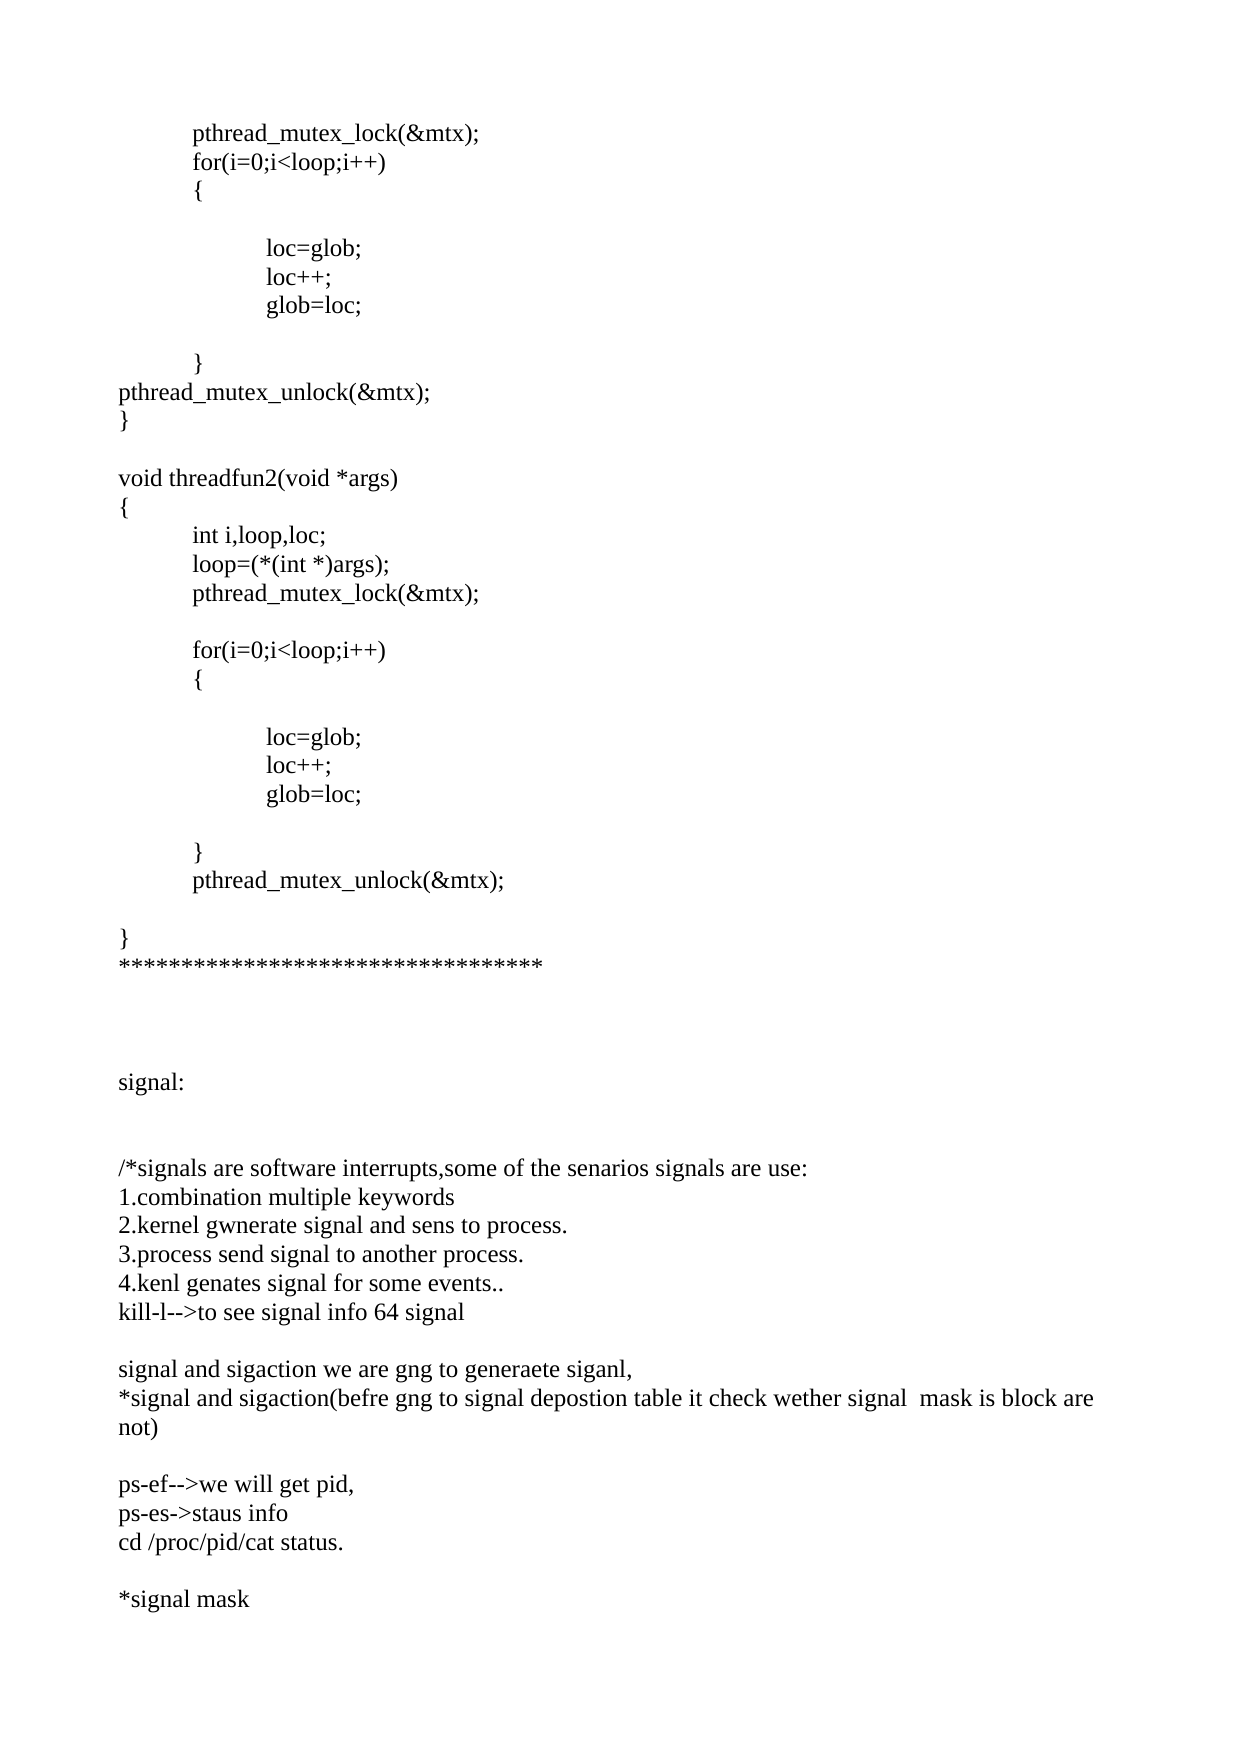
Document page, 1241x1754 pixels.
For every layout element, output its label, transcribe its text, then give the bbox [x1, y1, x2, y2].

text pthread_mutex_lock(&mtx); [118, 118, 1122, 147]
text void threadfun2(void *args) [118, 463, 1122, 492]
text pthread_mutex_unlock(&mtx); [118, 377, 1122, 406]
text 3.process send signal to another process. [118, 1239, 1122, 1268]
text } [118, 837, 1122, 866]
text } [118, 348, 1122, 377]
text loc=glob; [118, 233, 1122, 262]
text { [118, 492, 1122, 521]
text for(i=0;i<loop;i++) [118, 636, 1122, 664]
text } [118, 923, 1122, 952]
text pthread_mutex_lock(&mtx); [118, 578, 1122, 607]
text { [118, 664, 1122, 693]
text ********************************** [118, 952, 1122, 981]
text pthread_mutex_unlock(&mtx); [118, 866, 1122, 894]
text cd /proc/pid/cat status. [118, 1527, 1122, 1556]
text 2.kernel gwnerate signal and sens to process. [118, 1211, 1122, 1239]
text int i,loop,loc; [118, 521, 1122, 549]
text { [118, 176, 1122, 204]
text *signal mask [118, 1584, 1122, 1613]
text 1.combination multiple keywords [118, 1182, 1122, 1211]
text ps-es->staus info [118, 1498, 1122, 1527]
text loop=(*(int *)args); [118, 549, 1122, 578]
text signal and sigaction we are gng to generaete siganl, [118, 1354, 1122, 1383]
text loc++; [118, 262, 1122, 291]
text kill-l-->to see signal info 64 signal [118, 1297, 1122, 1326]
text for(i=0;i<loop;i++) [118, 147, 1122, 176]
text /*signals are software interrupts,some of the senarios signals are use: [118, 1153, 1122, 1182]
text loc=glob; [118, 722, 1122, 751]
text ps-ef-->we will get pid, [118, 1469, 1122, 1498]
text glob=loc; [118, 291, 1122, 319]
text } [118, 406, 1122, 434]
text signal: [118, 1067, 1122, 1096]
text 4.kenl genates signal for some events.. [118, 1268, 1122, 1297]
text glob=loc; [118, 779, 1122, 808]
text *signal and sigaction(befre gng to signal depostion table it check wether signal mask is block are not) [118, 1383, 1122, 1441]
text loc++; [118, 751, 1122, 779]
